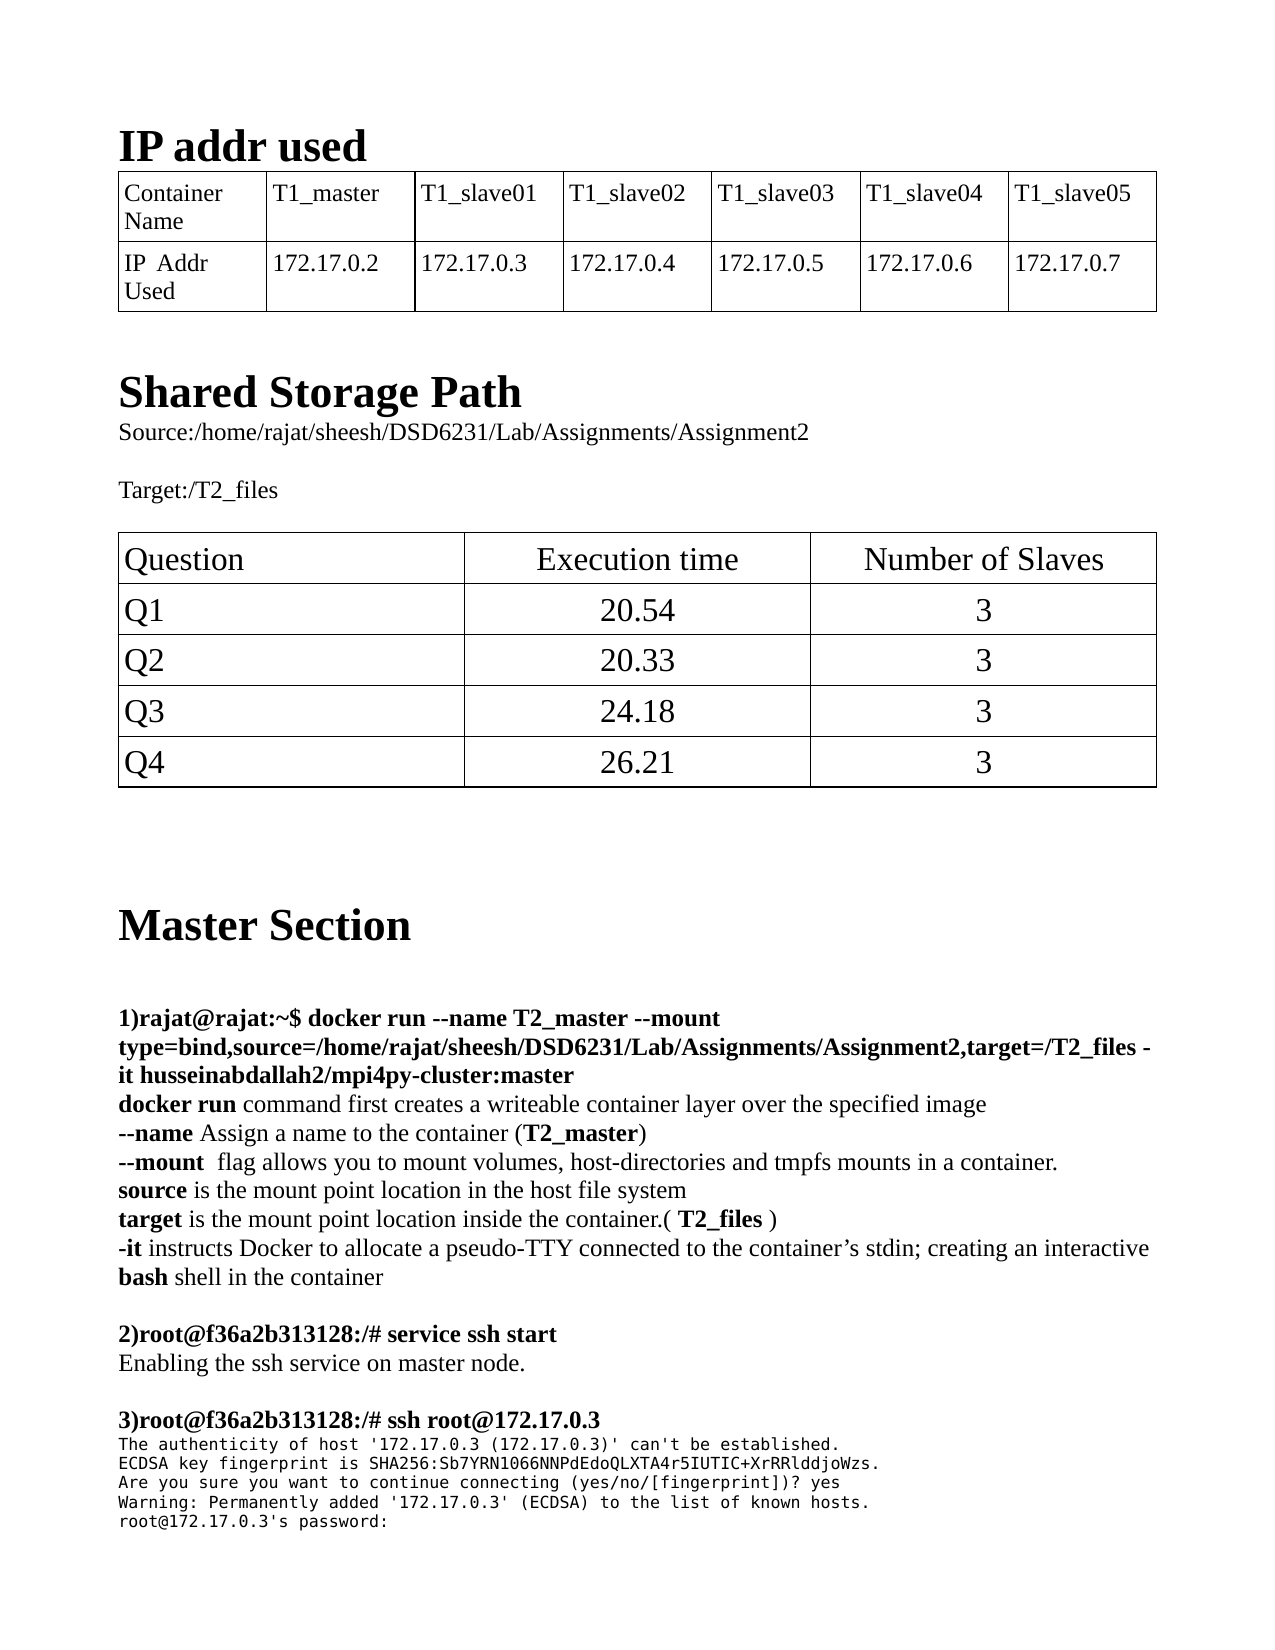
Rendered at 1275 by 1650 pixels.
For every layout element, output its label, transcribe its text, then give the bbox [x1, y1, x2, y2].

text -it instructs Docker to allocate a pseudo-TTY connected to the container’s stdin; creating an interactive bash shell in the container [118, 1233, 1157, 1291]
text Shared Storage Path [118, 364, 1157, 417]
text ECDSA key fingerprint is SHA256:Sb7YRN1066NNPdEdoQLXTA4r5IUTIC+XrRRlddjoWzs. [118, 1454, 1157, 1473]
table_cell 26.21 [465, 737, 810, 786]
text IP addr used [118, 118, 1157, 171]
table_header T1_master [267, 172, 414, 241]
table_cell Q4 [119, 737, 464, 786]
table_header Container Name [119, 172, 266, 241]
table_cell 172.17.0.3 [416, 242, 563, 311]
table_cell 172.17.0.5 [712, 242, 860, 311]
text 3)root@f36a2b313128:/# ssh root@172.17.0.3 [118, 1406, 1157, 1434]
text 1)rajat@rajat:~$ docker run --name T2_master --mount type=bind,source=/home/rajat/sheesh/DSD6231/Lab/Assignments/Assignment2,target=/T2_files -it husseinabdallah2/mpi4py-cluster:master [118, 1003, 1157, 1089]
table_header Question [119, 533, 464, 583]
text root@172.17.0.3's password: [118, 1512, 1157, 1531]
text source is the mount point location in the host file system [118, 1176, 1157, 1204]
table_cell 24.18 [465, 686, 810, 736]
table_cell 3 [811, 635, 1156, 685]
table_cell Q1 [119, 584, 464, 634]
table_cell 172.17.0.4 [564, 242, 711, 311]
table_header T1_slave04 [861, 172, 1008, 241]
text target is the mount point location inside the container.( T2_files ) [118, 1204, 1157, 1233]
text Master Section [118, 898, 1157, 950]
table_cell 172.17.0.2 [267, 242, 414, 311]
table_header T1_slave03 [712, 172, 860, 241]
table_header T1_slave02 [564, 172, 711, 241]
text 2)root@f36a2b313128:/# service ssh start [118, 1319, 1157, 1348]
table_cell 3 [811, 686, 1156, 736]
table_header Execution time [465, 533, 810, 583]
table_header T1_slave05 [1009, 172, 1156, 241]
table_cell Q2 [119, 635, 464, 685]
table_header Number of Slaves [811, 533, 1156, 583]
table_cell 20.54 [465, 584, 810, 634]
table_cell IP Addr Used [119, 242, 266, 311]
text docker run command first creates a writeable container layer over the specified image [118, 1089, 1157, 1118]
text Target:/T2_files [118, 475, 1157, 503]
table_header T1_slave01 [416, 172, 563, 241]
table_cell 3 [811, 584, 1156, 634]
table_cell 172.17.0.7 [1009, 242, 1156, 311]
text --mount flag allows you to mount volumes, host-directories and tmpfs mounts in a container. [118, 1147, 1157, 1176]
table_cell 172.17.0.6 [861, 242, 1008, 311]
table_cell Q3 [119, 686, 464, 736]
text Warning: Permanently added '172.17.0.3' (ECDSA) to the list of known hosts. [118, 1492, 1157, 1512]
table_cell 20.33 [465, 635, 810, 685]
text Source:/home/rajat/sheesh/DSD6231/Lab/Assignments/Assignment2 [118, 417, 1157, 446]
text Are you sure you want to continue connecting (yes/no/[fingerprint])? yes [118, 1473, 1157, 1492]
text Enabling the ssh service on master node. [118, 1348, 1157, 1377]
text --name Assign a name to the container (T2_master) [118, 1118, 1157, 1147]
table_cell 3 [811, 737, 1156, 786]
text The authenticity of host '172.17.0.3 (172.17.0.3)' can't be established. [118, 1434, 1157, 1454]
